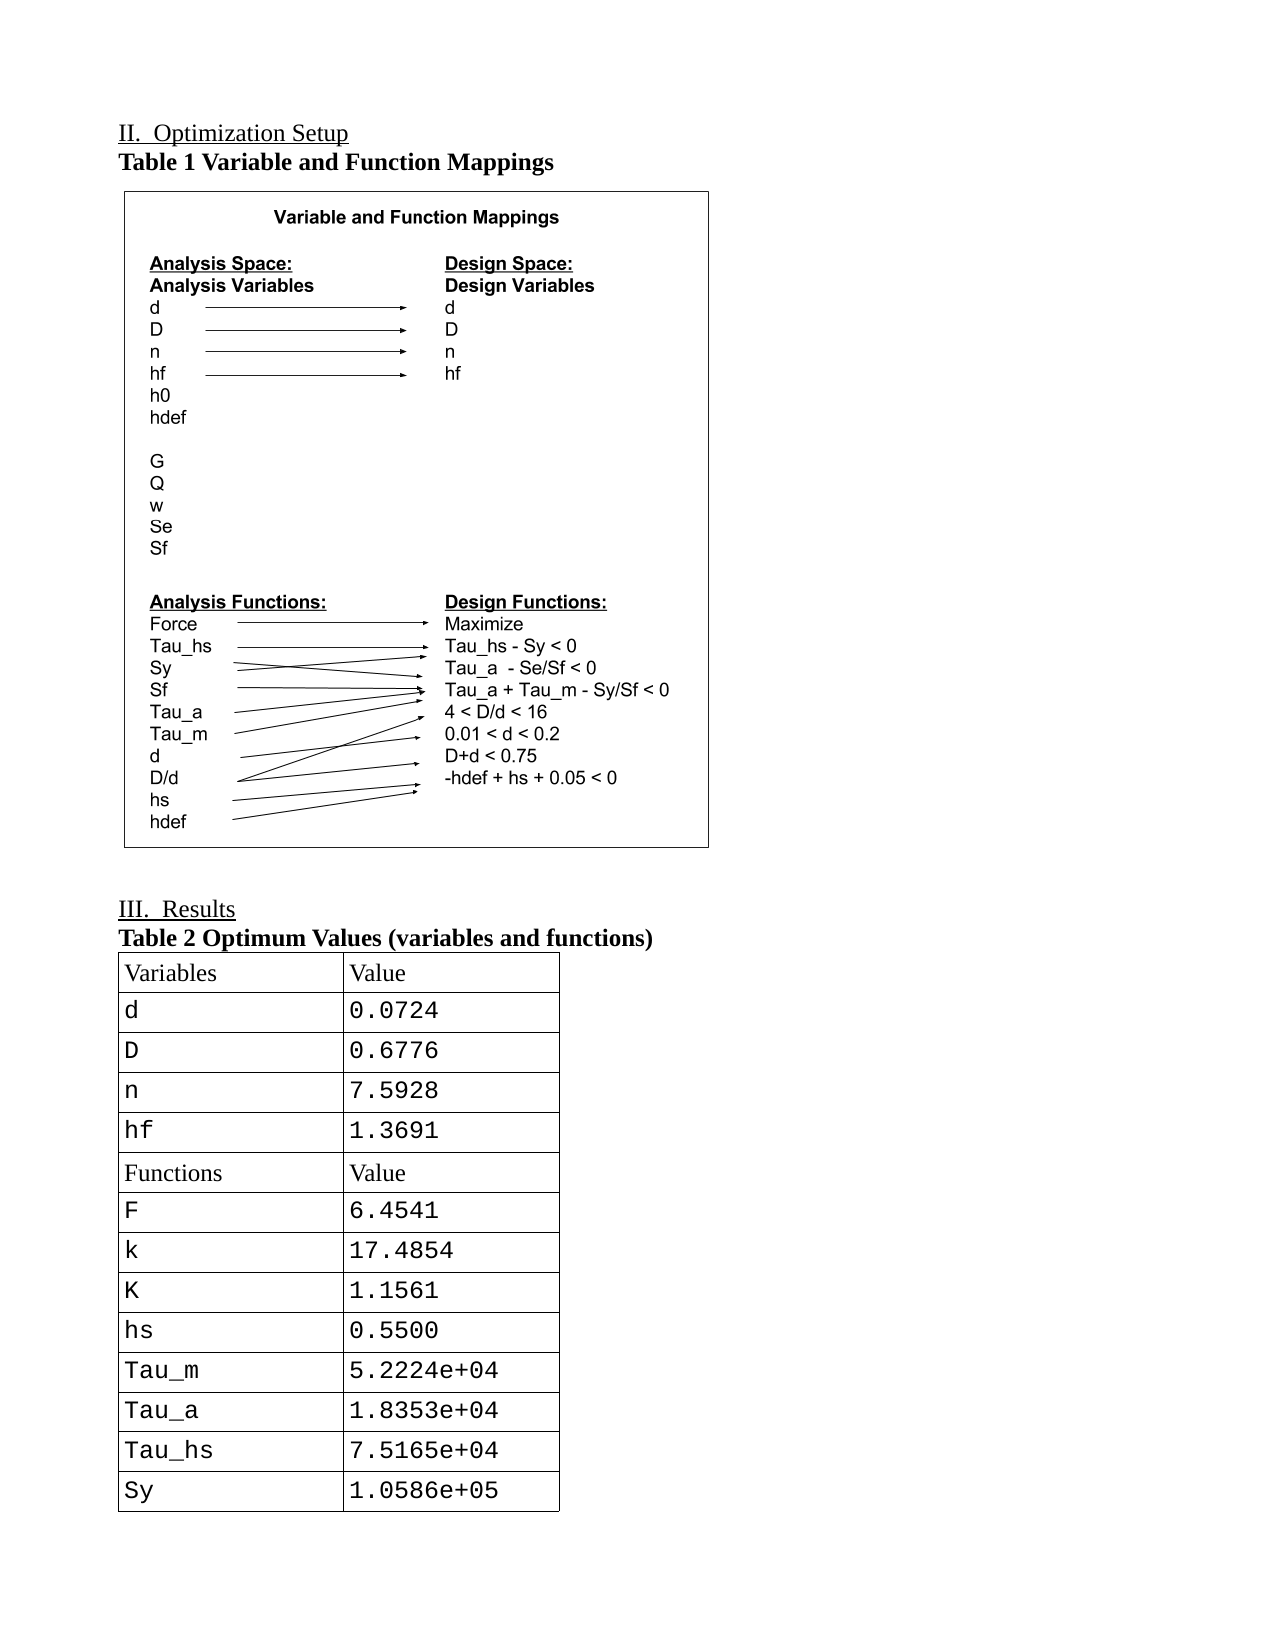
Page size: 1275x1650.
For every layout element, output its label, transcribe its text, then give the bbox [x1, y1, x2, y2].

table_cell Tau_m [119, 1353, 343, 1392]
table_cell F [119, 1193, 343, 1232]
picture [118, 187, 716, 855]
table_cell n [119, 1073, 343, 1112]
table_cell 7.5165e+04 [344, 1432, 559, 1471]
text Table 2 Optimum Values (variables and functions) [118, 923, 1157, 952]
table_cell 0.6776 [344, 1033, 559, 1072]
table_cell Sy [119, 1472, 343, 1511]
table_cell 5.2224e+04 [344, 1353, 559, 1392]
table_cell Tau_a [119, 1393, 343, 1431]
table_cell K [119, 1273, 343, 1312]
table_cell Functions [119, 1153, 343, 1192]
table_cell 17.4854 [344, 1233, 559, 1272]
table_cell 1.3691 [344, 1113, 559, 1152]
table_header Value [344, 953, 559, 992]
table_cell Value [344, 1153, 559, 1192]
table_cell hs [119, 1313, 343, 1352]
table_cell 0.5500 [344, 1313, 559, 1352]
table_cell 1.0586e+05 [344, 1472, 559, 1511]
table_cell d [119, 993, 343, 1032]
table_cell 0.0724 [344, 993, 559, 1032]
table_cell 6.4541 [344, 1193, 559, 1232]
table_cell D [119, 1033, 343, 1072]
table_cell hf [119, 1113, 343, 1152]
table_cell Tau_hs [119, 1432, 343, 1471]
table_cell k [119, 1233, 343, 1272]
table_cell 1.1561 [344, 1273, 559, 1312]
table_cell 7.5928 [344, 1073, 559, 1112]
text III. Results [118, 894, 1157, 923]
table_cell 1.8353e+04 [344, 1393, 559, 1431]
text Table 1 Variable and Function Mappings [118, 147, 1157, 176]
table_header Variables [119, 953, 343, 992]
text II. Optimization Setup [118, 118, 1157, 147]
